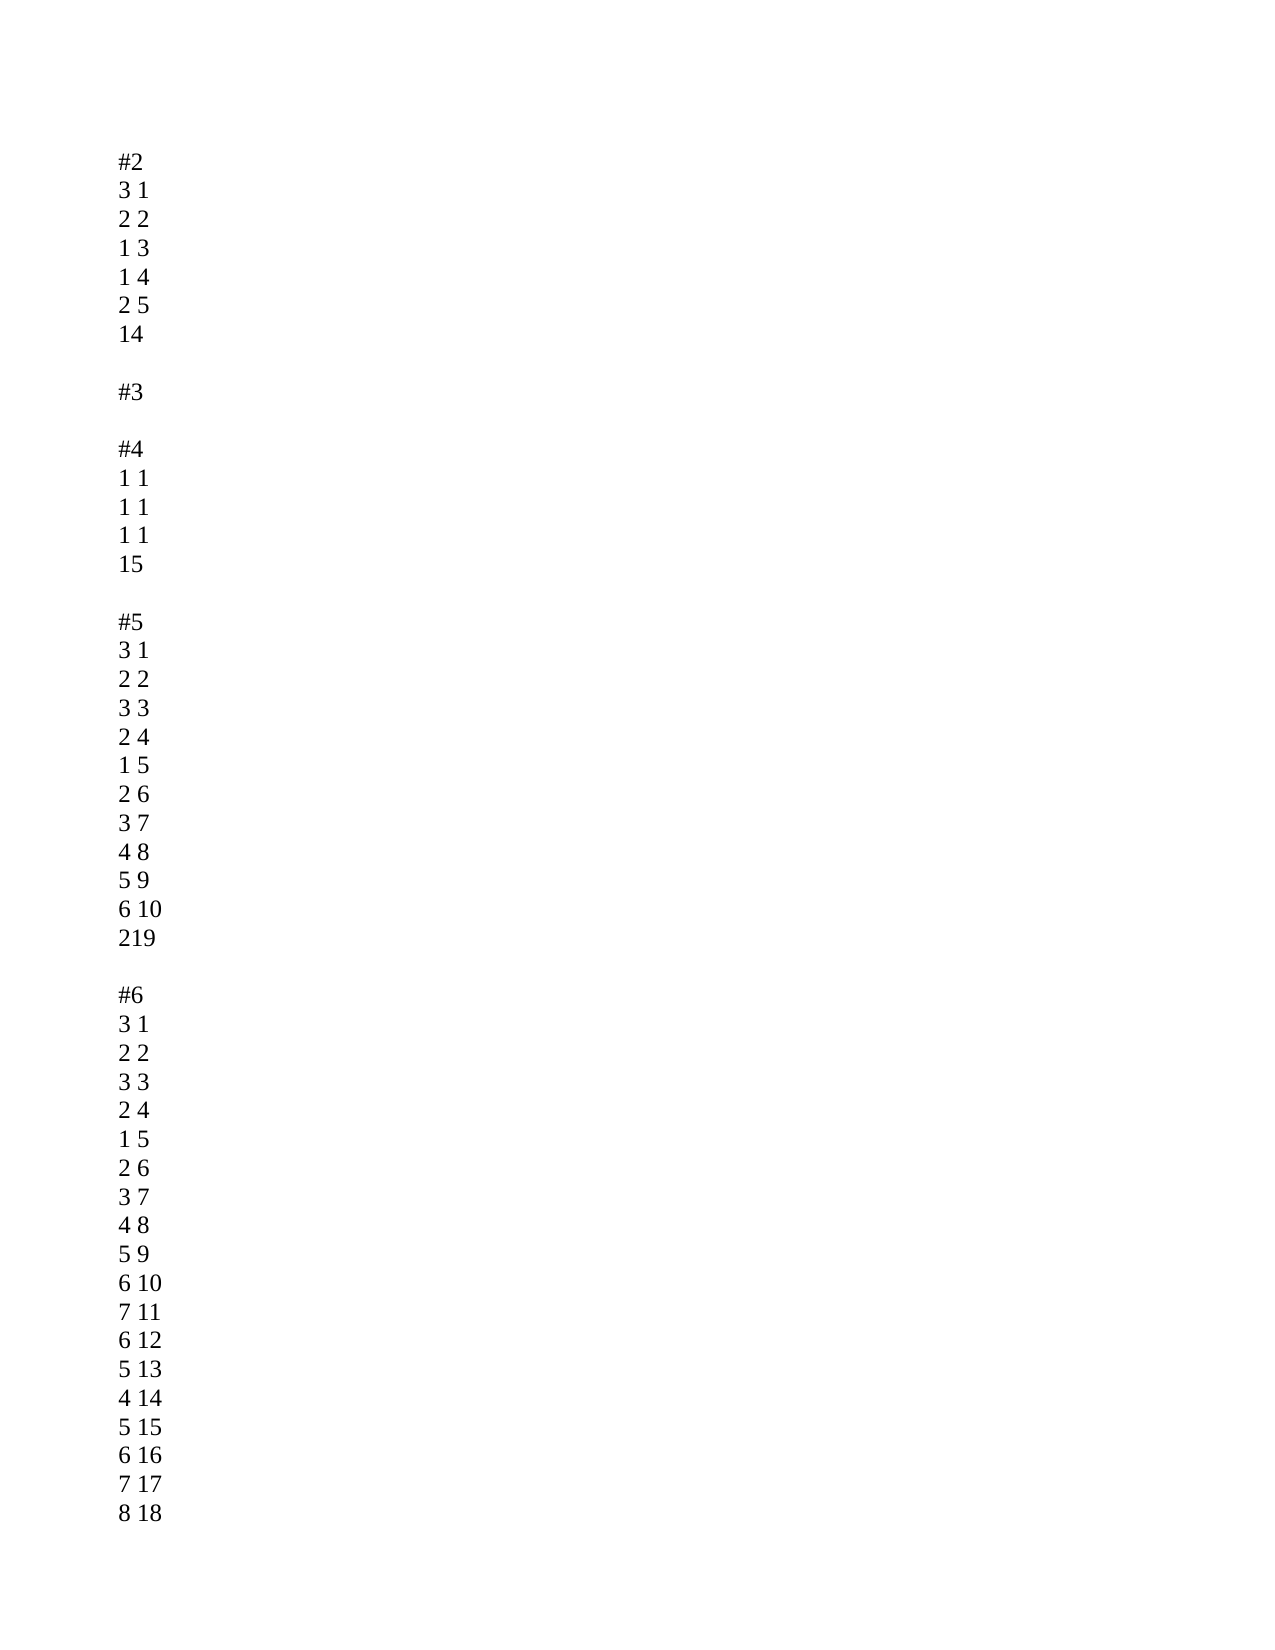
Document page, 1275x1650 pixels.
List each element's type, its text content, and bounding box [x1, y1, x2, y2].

text 2 6 [118, 1153, 1157, 1182]
text 3 1 [118, 1009, 1157, 1038]
text 2 5 [118, 291, 1157, 319]
text 3 3 [118, 693, 1157, 722]
text 1 1 [118, 463, 1157, 492]
text 2 4 [118, 722, 1157, 751]
text 3 1 [118, 176, 1157, 204]
text 7 17 [118, 1469, 1157, 1498]
text 1 5 [118, 751, 1157, 779]
text 6 12 [118, 1326, 1157, 1354]
text 1 1 [118, 521, 1157, 549]
text 1 1 [118, 492, 1157, 521]
text 1 5 [118, 1124, 1157, 1153]
text 1 4 [118, 262, 1157, 291]
text 2 6 [118, 779, 1157, 808]
text 5 13 [118, 1354, 1157, 1383]
text 6 10 [118, 894, 1157, 923]
text 4 14 [118, 1383, 1157, 1412]
text 2 2 [118, 204, 1157, 233]
text #2 [118, 147, 1157, 176]
text #5 [118, 607, 1157, 636]
text 5 9 [118, 1239, 1157, 1268]
text 2 2 [118, 1038, 1157, 1067]
text 5 9 [118, 866, 1157, 894]
text 1 3 [118, 233, 1157, 262]
text #4 [118, 434, 1157, 463]
text 6 16 [118, 1441, 1157, 1469]
text 219 [118, 923, 1157, 952]
text 3 7 [118, 1182, 1157, 1211]
text #3 [118, 377, 1157, 406]
text 14 [118, 319, 1157, 348]
text 2 4 [118, 1096, 1157, 1124]
text 4 8 [118, 837, 1157, 866]
text 15 [118, 549, 1157, 578]
text 7 11 [118, 1297, 1157, 1326]
text 3 7 [118, 808, 1157, 837]
text 3 3 [118, 1067, 1157, 1096]
text 8 18 [118, 1498, 1157, 1527]
text 4 8 [118, 1211, 1157, 1239]
text #6 [118, 981, 1157, 1009]
text 6 10 [118, 1268, 1157, 1297]
text 3 1 [118, 636, 1157, 664]
text 5 15 [118, 1412, 1157, 1441]
text 2 2 [118, 664, 1157, 693]
